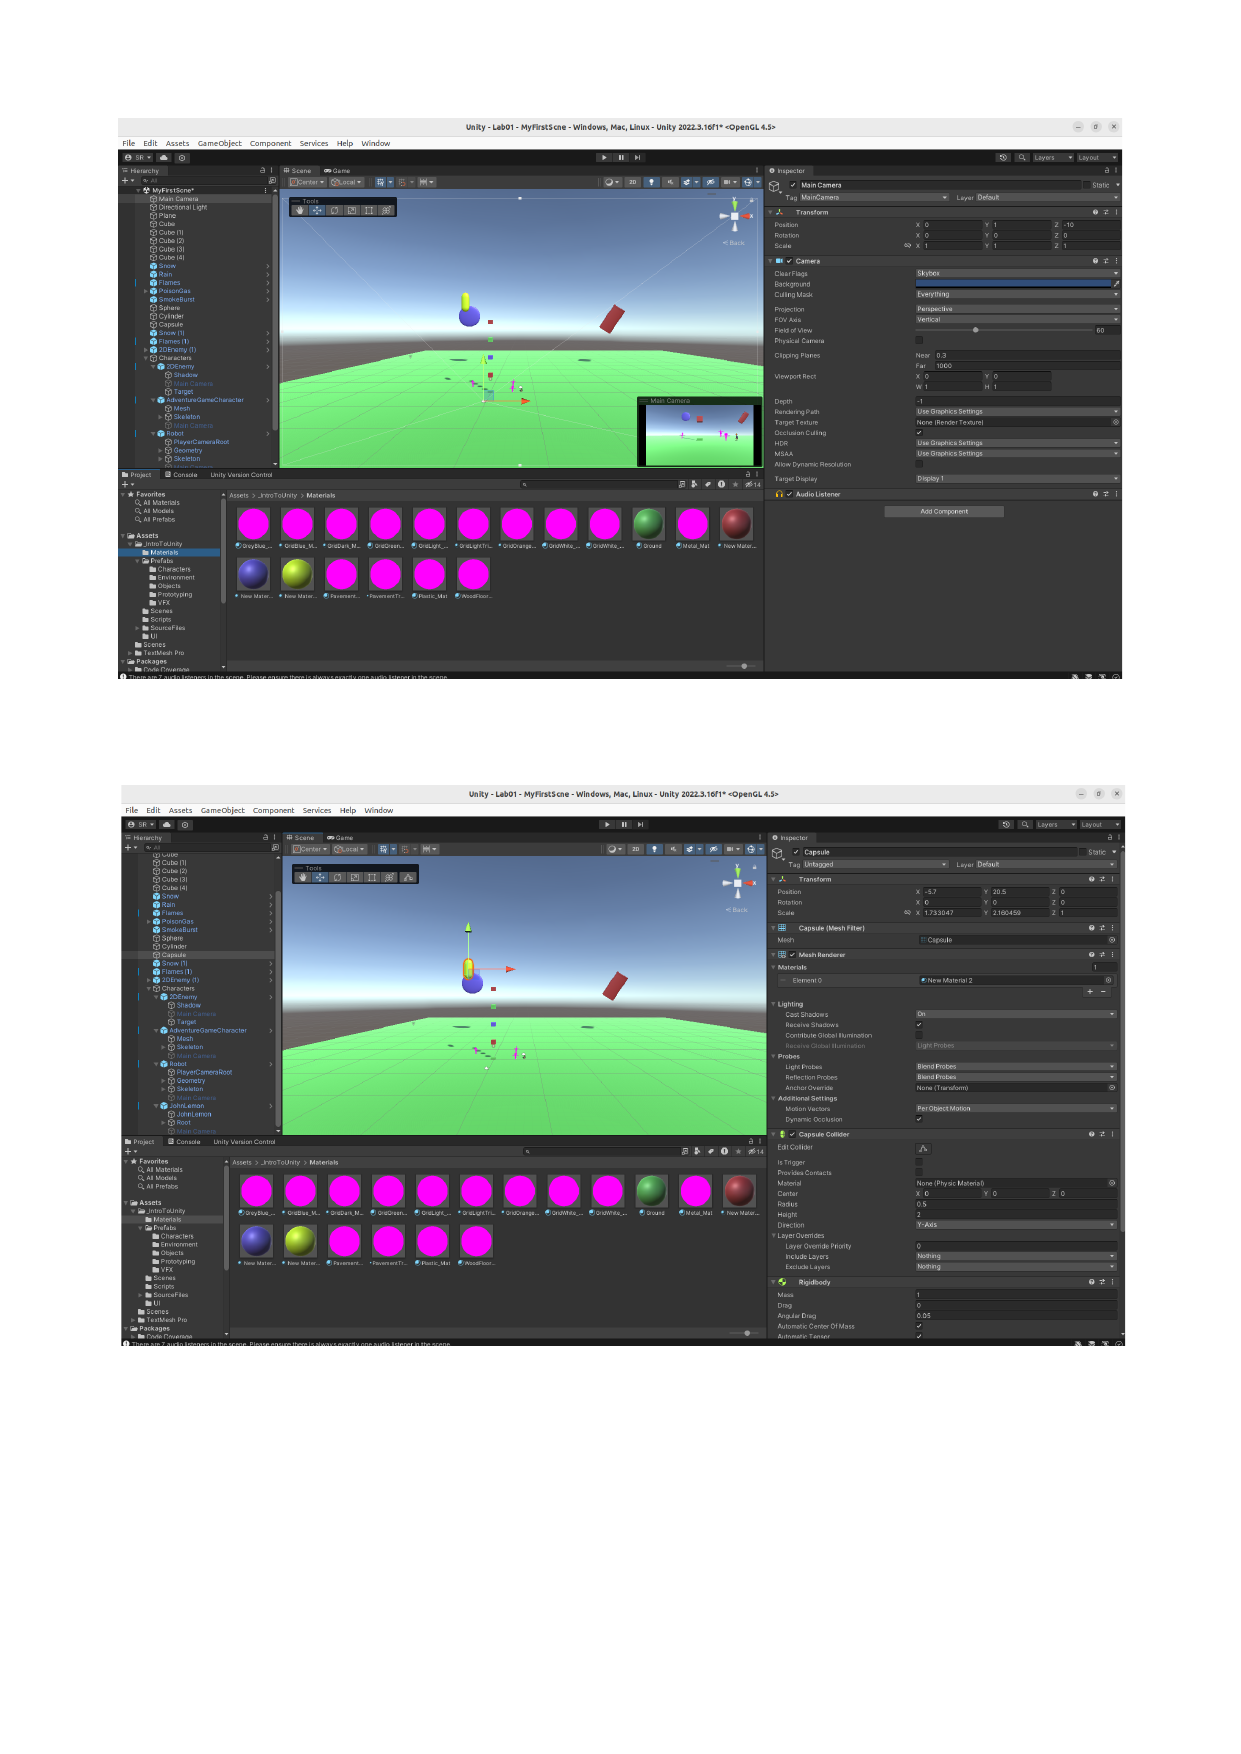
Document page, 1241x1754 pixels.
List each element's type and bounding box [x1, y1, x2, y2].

picture [121, 785, 1126, 1346]
picture [118, 118, 1123, 679]
